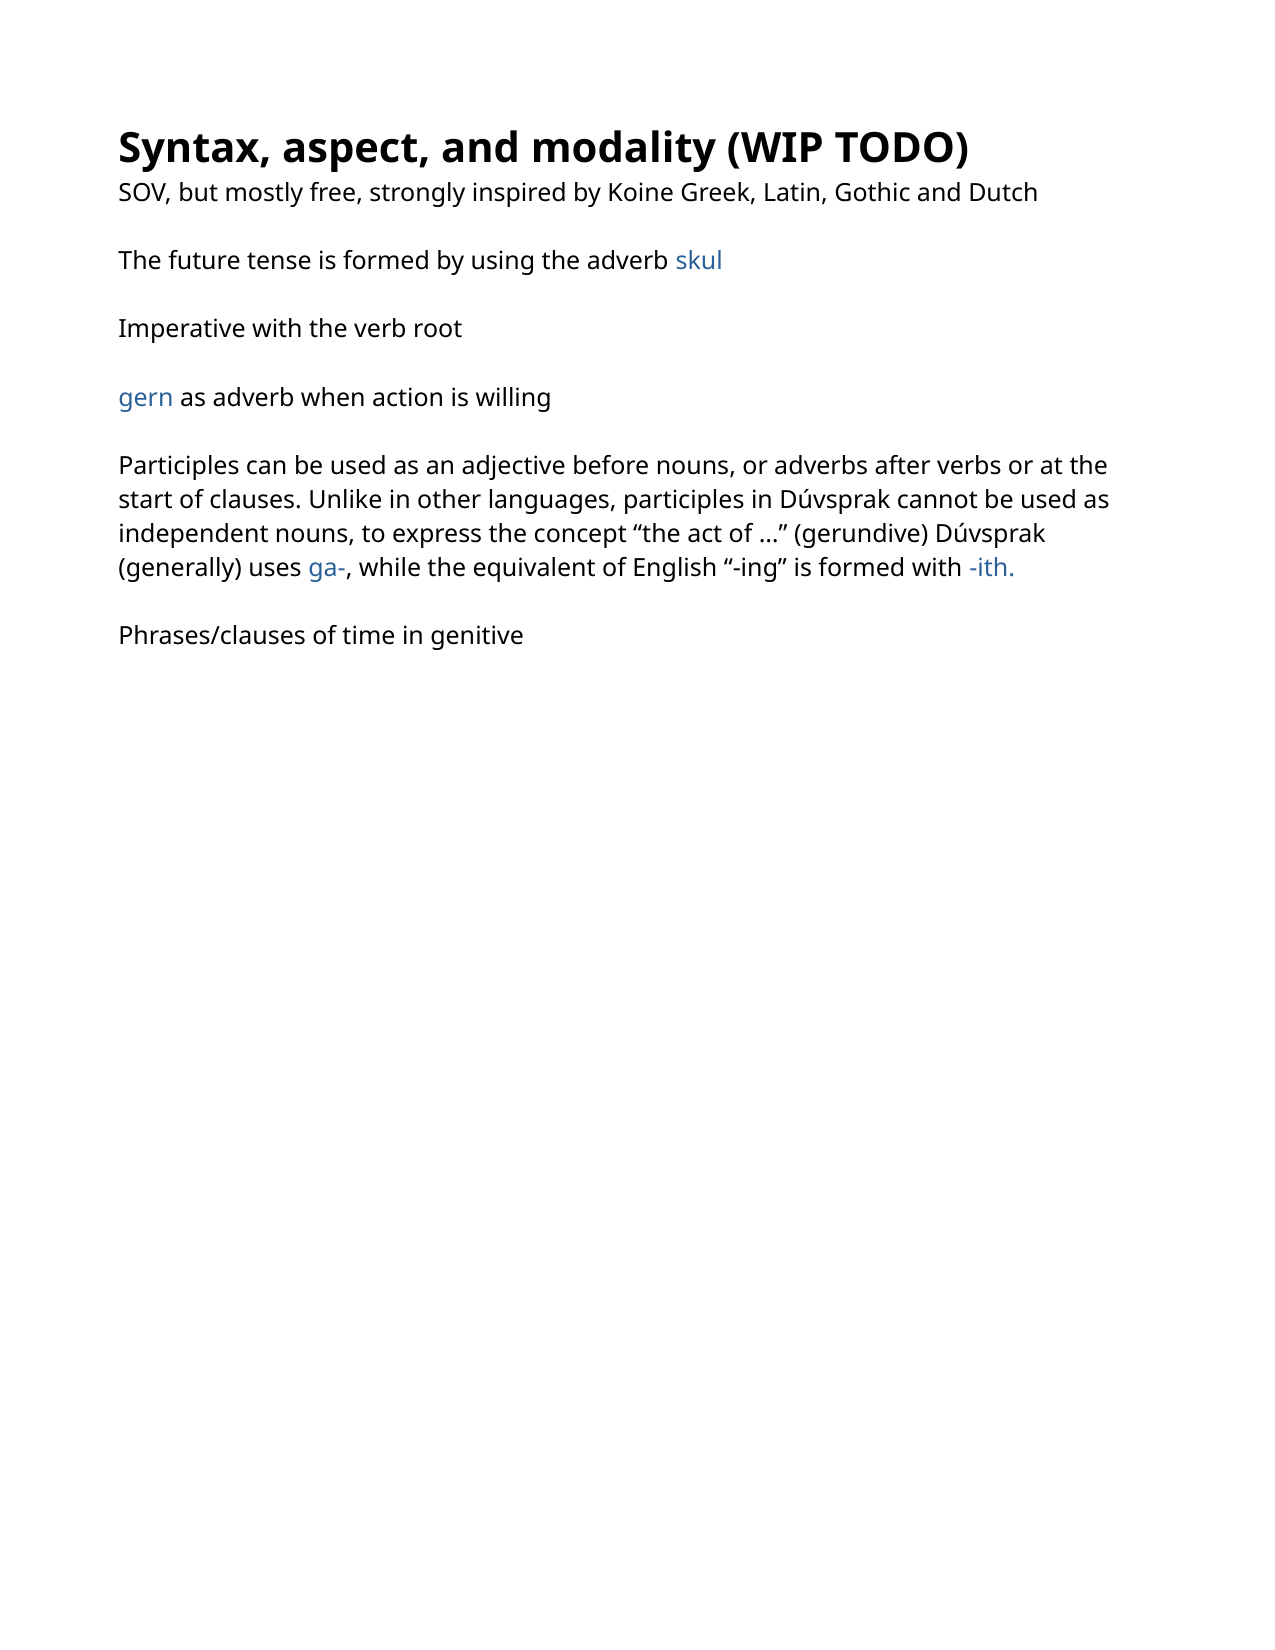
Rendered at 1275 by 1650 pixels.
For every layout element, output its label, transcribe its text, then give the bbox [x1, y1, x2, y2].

text gern as adverb when action is willing [118, 379, 1157, 413]
text Participles can be used as an adjective before nouns, or adverbs after verbs or at the start of clauses. Unlike in other languages, participles in Dúvsprak cannot be used as independent nouns, to express the concept “the act of …” (gerundive) Dúvsprak (generally) uses ga-, while the equivalent of English “-ing” is formed with -ith. [118, 447, 1157, 618]
text The future tense is formed by using the adverb skul [118, 243, 1157, 277]
text Imperative with the verb root [118, 311, 1157, 345]
text Phrases/clauses of time in genitive [118, 618, 1157, 652]
text SOV, but mostly free, strongly inspired by Koine Greek, Latin, Gothic and Dutch [118, 175, 1157, 209]
text Syntax, aspect, and modality (WIP TODO) [118, 118, 1157, 175]
